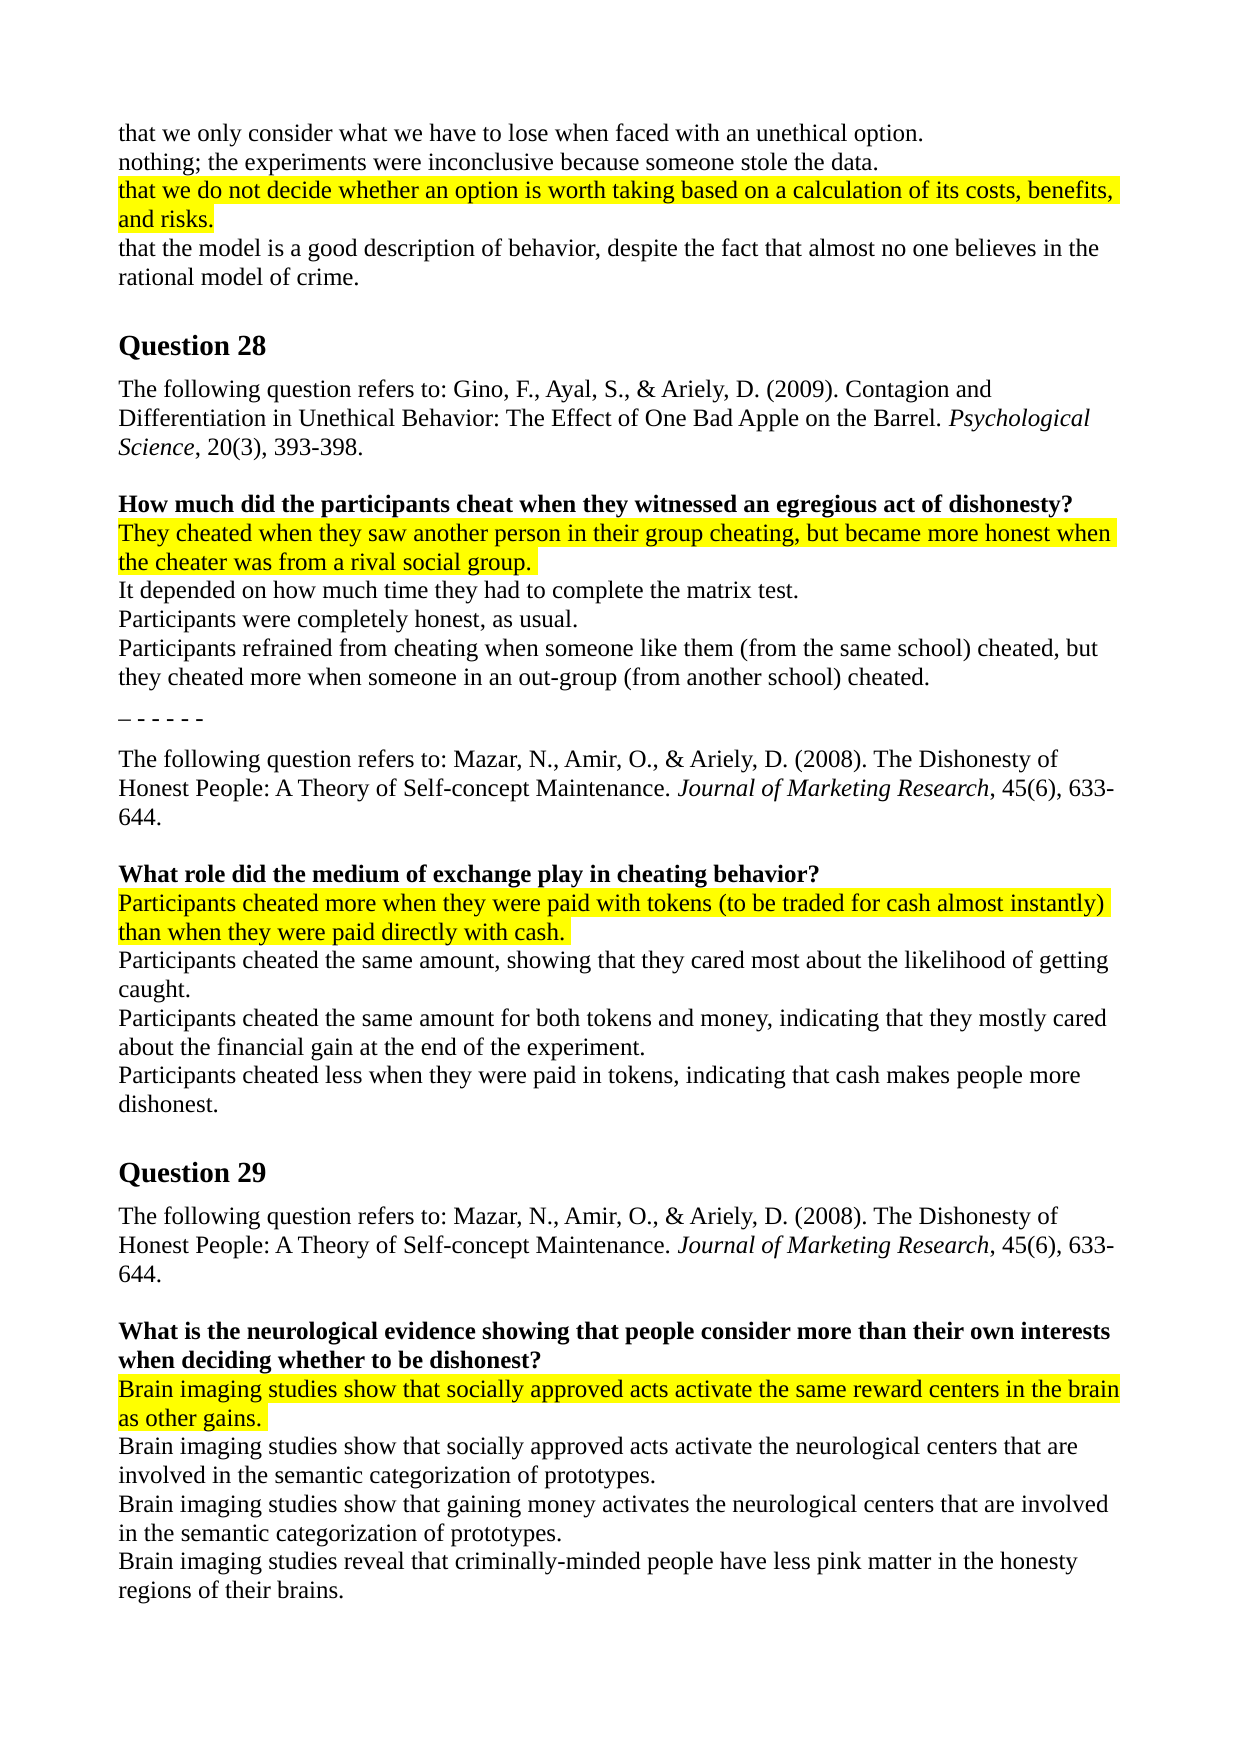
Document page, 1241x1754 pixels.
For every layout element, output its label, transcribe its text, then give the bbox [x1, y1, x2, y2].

text Participants cheated the same amount, showing that they cared most about the likelihood of getting caught. [118, 945, 1122, 1003]
text nothing; the experiments were inconclusive because someone stole the data. [118, 147, 1122, 176]
text They cheated when they saw another person in their group cheating, but became more honest when the cheater was from a rival social group. [118, 518, 1122, 575]
subtitle Question 29 [118, 1155, 1122, 1189]
text Brain imaging studies show that socially approved acts activate the neurological centers that are involved in the semantic categorization of prototypes. [118, 1431, 1122, 1489]
text The following question refers to: Gino, F., Ayal, S., & Ariely, D. (2009). Contagion and Differentiation in Unethical Behavior: The Effect of One Bad Apple on the Barrel. Psychological Science, 20(3), 393-398. How much did the participants cheat when they witnessed an egregious act of dishonesty? [118, 374, 1122, 518]
text Participants cheated more when they were paid with tokens (to be traded for cash almost instantly) than when they were paid directly with cash. [118, 888, 1122, 945]
subtitle Question 28 [118, 328, 1122, 362]
text that the model is a good description of behavior, despite the fact that almost no one believes in the rational model of crime. [118, 233, 1122, 291]
text that we only consider what we have to lose when faced with an unethical option. [118, 118, 1122, 147]
text The following question refers to: Mazar, N., Amir, O., & Ariely, D. (2008). The Dishonesty of Honest People: A Theory of Self-concept Maintenance. Journal of Marketing Research, 45(6), 633-644. What role did the medium of exchange play in cheating behavior? [118, 744, 1122, 888]
text The following question refers to: Mazar, N., Amir, O., & Ariely, D. (2008). The Dishonesty of Honest People: A Theory of Self-concept Maintenance. Journal of Marketing Research, 45(6), 633-644. What is the neurological evidence showing that people consider more than their own interests when deciding whether to be dishonest? [118, 1201, 1122, 1374]
text Participants refrained from cheating when someone like them (from the same school) cheated, but they cheated more when someone in an out-group (from another school) cheated. [118, 633, 1122, 690]
text Brain imaging studies show that socially approved acts activate the same reward centers in the brain as other gains. [118, 1374, 1122, 1431]
text Participants cheated less when they were paid in tokens, indicating that cash makes people more dishonest. [118, 1060, 1122, 1118]
text Participants cheated the same amount for both tokens and money, indicating that they mostly cared about the financial gain at the end of the experiment. [118, 1003, 1122, 1060]
text Brain imaging studies reveal that criminally-minded people have less pink matter in the honesty regions of their brains. [118, 1546, 1122, 1604]
text – - - - - - [118, 703, 1122, 732]
text Brain imaging studies show that gaining money activates the neurological centers that are involved in the semantic categorization of prototypes. [118, 1489, 1122, 1546]
text Participants were completely honest, as usual. [118, 604, 1122, 633]
text It depended on how much time they had to complete the matrix test. [118, 575, 1122, 604]
text that we do not decide whether an option is worth taking based on a calculation of its costs, benefits, and risks. [118, 176, 1122, 233]
